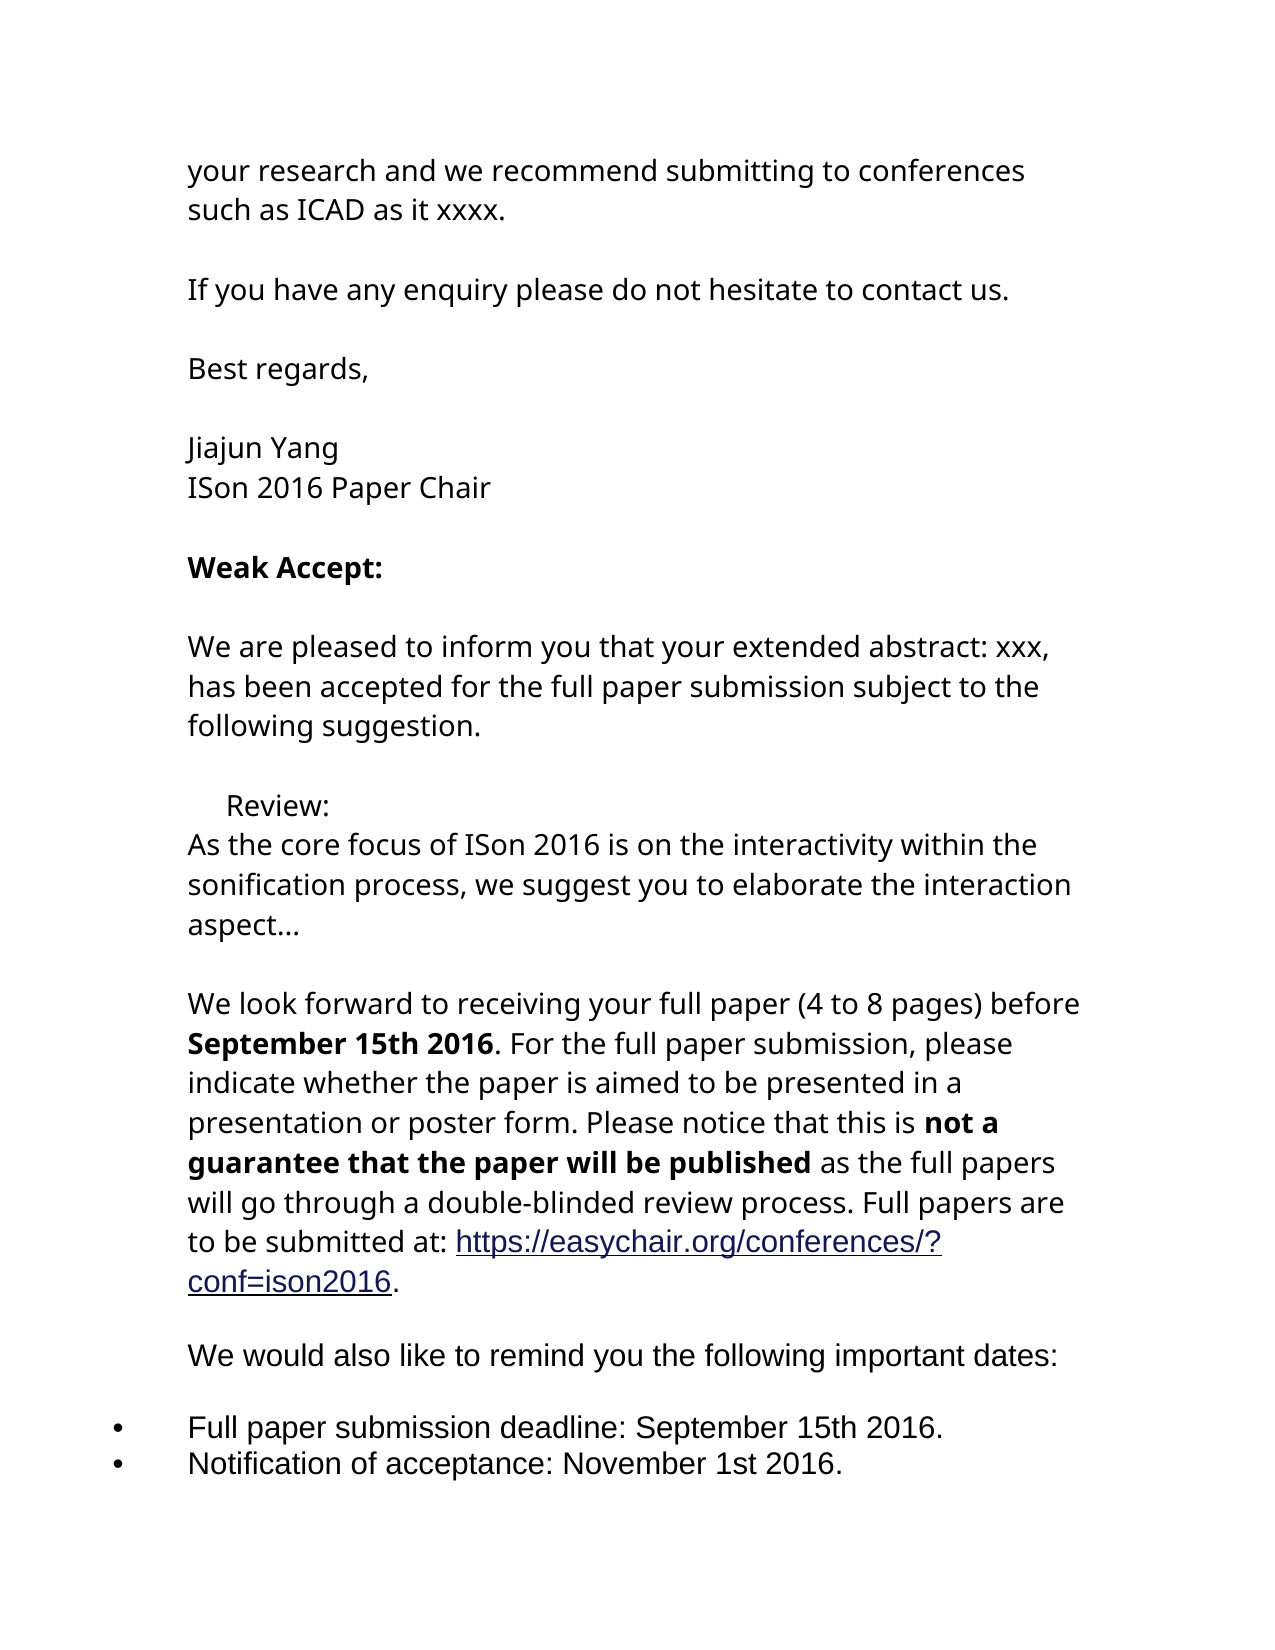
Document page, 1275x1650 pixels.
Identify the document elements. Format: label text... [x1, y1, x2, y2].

text Weak Accept: [187, 547, 1087, 587]
text If you have any enquiry please do not hesitate to contact us. [187, 269, 1087, 309]
text ISon 2016 Paper Chair [187, 467, 1087, 507]
text Review: [187, 785, 1087, 825]
text Jiajun Yang [187, 428, 1087, 467]
text Best regards, [187, 348, 1087, 388]
list Notification of acceptance: November 1st 2016. [112, 1445, 1087, 1481]
text your research and we recommend submitting to conferences such as ICAD as it xxxx. [187, 150, 1087, 229]
text We are pleased to inform you that your extended abstract: xxx, has been accepted for the full paper submission subject to the following suggestion. [187, 626, 1087, 745]
text We look forward to receiving your full paper (4 to 8 pages) before September 15th 2016. For the full paper submission, please indicate whether the paper is aimed to be presented in a presentation or poster form. Please notice that this is not a guarantee that the paper will be published as the full papers will go through a double-blinded review process. Full papers are to be submitted at: https://easychair.org/conferences/?conf=ison2016. [187, 983, 1087, 1301]
list Full paper submission deadline: September 15th 2016. [112, 1409, 1087, 1445]
text We would also like to remind you the following important dates: [187, 1337, 1087, 1373]
text As the core focus of ISon 2016 is on the interactivity within the sonification process, we suggest you to elaborate the interaction aspect... [187, 825, 1087, 944]
